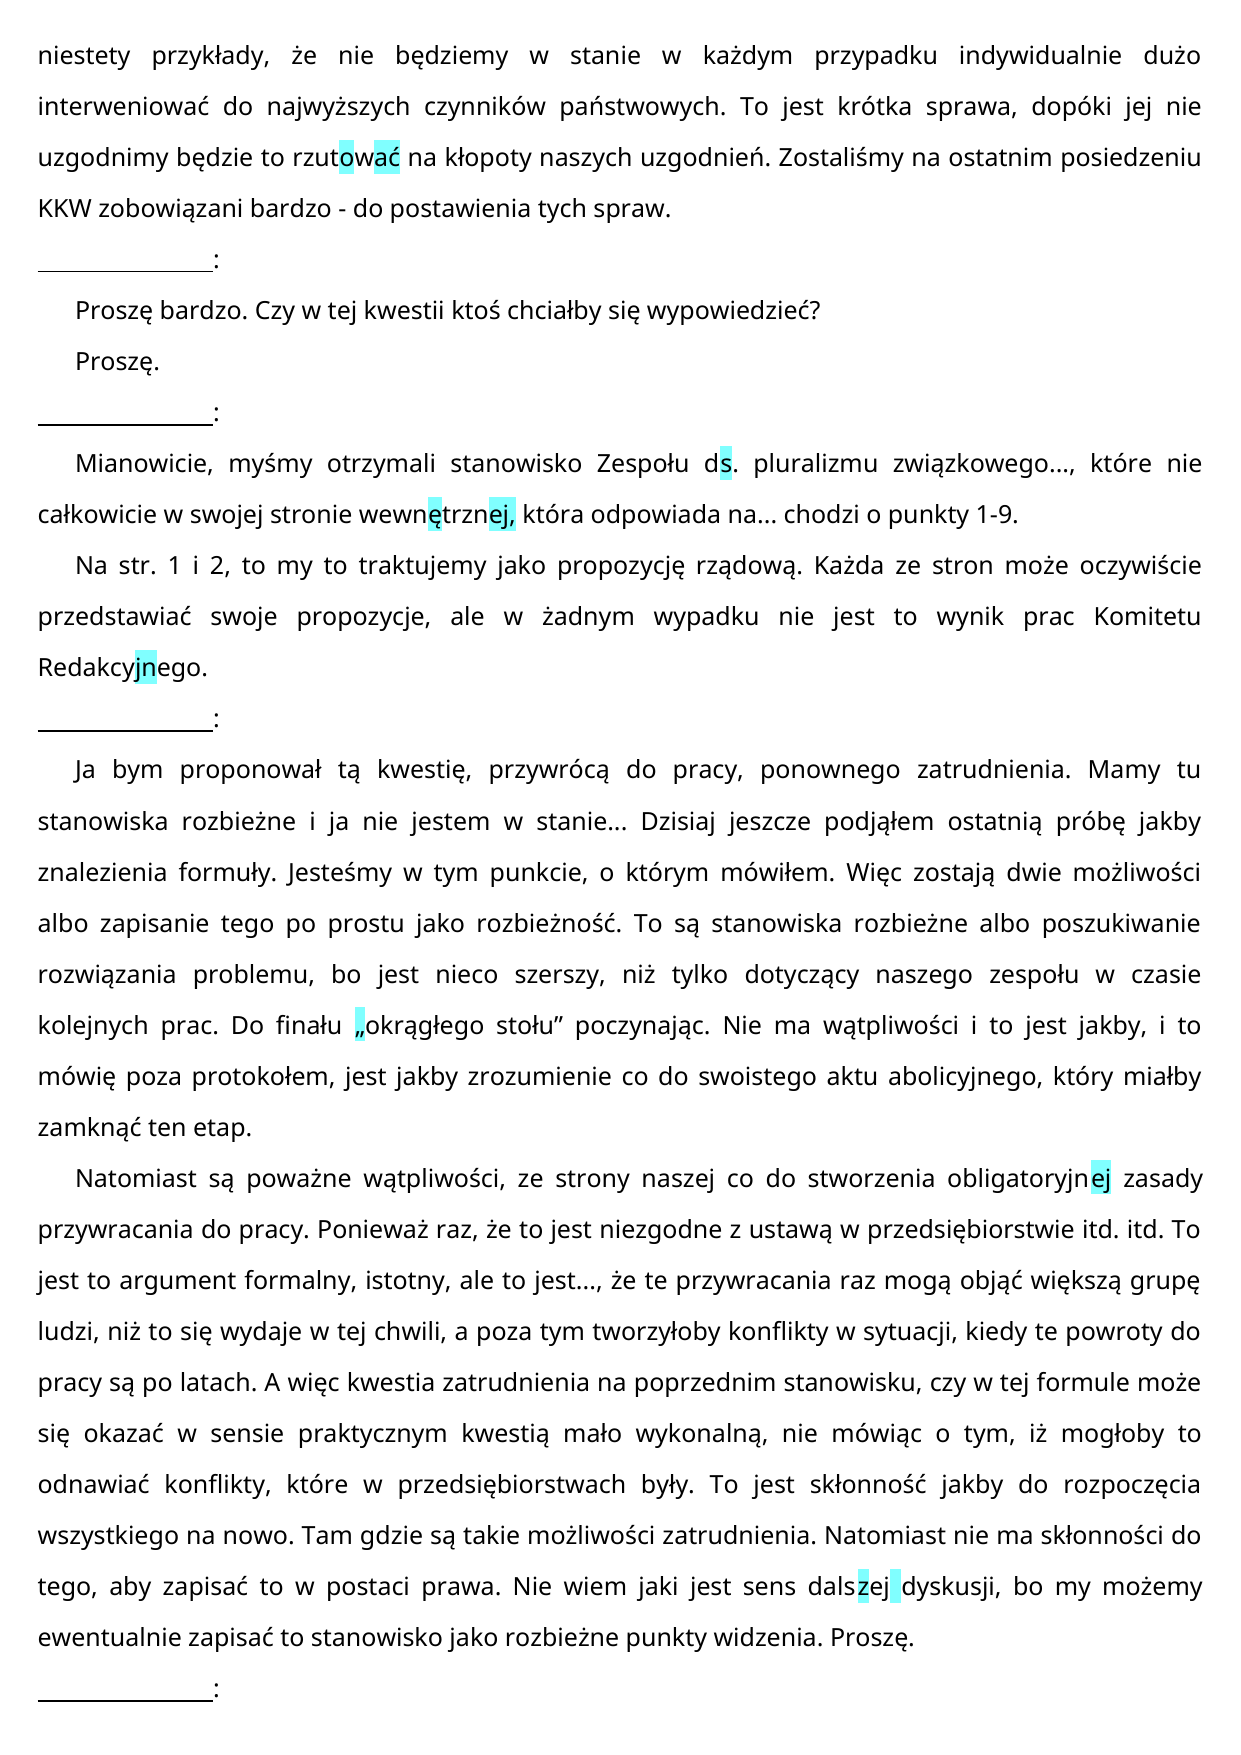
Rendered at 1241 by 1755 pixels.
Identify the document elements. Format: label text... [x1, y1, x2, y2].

text Proszę bardzo. Czy w tej kwestii ktoś chciałby się wypowiedzieć? [37, 293, 1203, 327]
text Mianowicie, myśmy otrzymali stanowisko Zespołu ds. pluralizmu związkowego..., które nie całkowicie w swojej stronie wewnętrznej, która odpowiada na... chodzi o punkty 1-9. [37, 446, 1203, 531]
text : [37, 242, 1203, 276]
text Natomiast są poważne wątpliwości, ze strony naszej co do stworzenia obligatoryjnej zasady przywracania do pracy. Ponieważ raz, że to jest niezgodne z ustawą w przedsiębiorstwie itd. itd. To jest to argument formalny, istotny, ale to jest..., że te przywracania raz mogą objąć większą grupę ludzi, niż to się wydaje w tej chwili, a poza tym tworzyłoby konflikty w sytuacji, kiedy te powroty do pracy są po latach. A więc kwestia zatrudnienia na poprzednim stanowisku, czy w tej formule może się okazać w sensie praktycznym kwestią mało wykonalną, nie mówiąc o tym, iż mogłoby to odnawiać konflikty, które w przedsiębiorstwach były. To jest skłonność jakby do rozpoczęcia wszystkiego na nowo. Tam gdzie są takie możliwości zatrudnienia. Natomiast nie ma skłonności do tego, aby zapisać to w postaci prawa. Nie wiem jaki jest sens dalszej dyskusji, bo my możemy ewentualnie zapisać to stanowisko jako rozbieżne punkty widzenia. Proszę. [37, 1160, 1203, 1654]
text Ja bym proponował tą kwestię, przywrócą do pracy, ponownego zatrudnienia. Mamy tu stanowiska rozbieżne i ja nie jestem w stanie... Dzisiaj jeszcze podjąłem ostatnią próbę jakby znalezienia formuły. Jesteśmy w tym punkcie, o którym mówiłem. Więc zostają dwie możliwości albo zapisanie tego po prostu jako rozbieżność. To są stanowiska rozbieżne albo poszukiwanie rozwiązania problemu, bo jest nieco szerszy, niż tylko dotyczący naszego zespołu w czasie kolejnych prac. Do finału „okrągłego stołu” poczynając. Nie ma wątpliwości i to jest jakby, i to mówię poza protokołem, jest jakby zrozumienie co do swoistego aktu abolicyjnego, który miałby zamknąć ten etap. [37, 752, 1203, 1143]
text : [37, 701, 1203, 735]
text : [37, 395, 1203, 429]
text niestety przykłady, że nie będziemy w stanie w każdym przypadku indywidualnie dużo interweniować do najwyższych czynników państwowych. To jest krótka sprawa, dopóki jej nie uzgodnimy będzie to rzutować na kłopoty naszych uzgodnień. Zostaliśmy na ostatnim posiedzeniu KKW zobowiązani bardzo - do postawienia tych spraw. [37, 37, 1203, 225]
text Proszę. [37, 344, 1203, 378]
text Na str. 1 i 2, to my to traktujemy jako propozycję rządową. Każda ze stron może oczywiście przedstawiać swoje propozycje, ale w żadnym wypadku nie jest to wynik prac Komitetu Redakcyjnego. [37, 548, 1203, 684]
text : [37, 1671, 1203, 1705]
